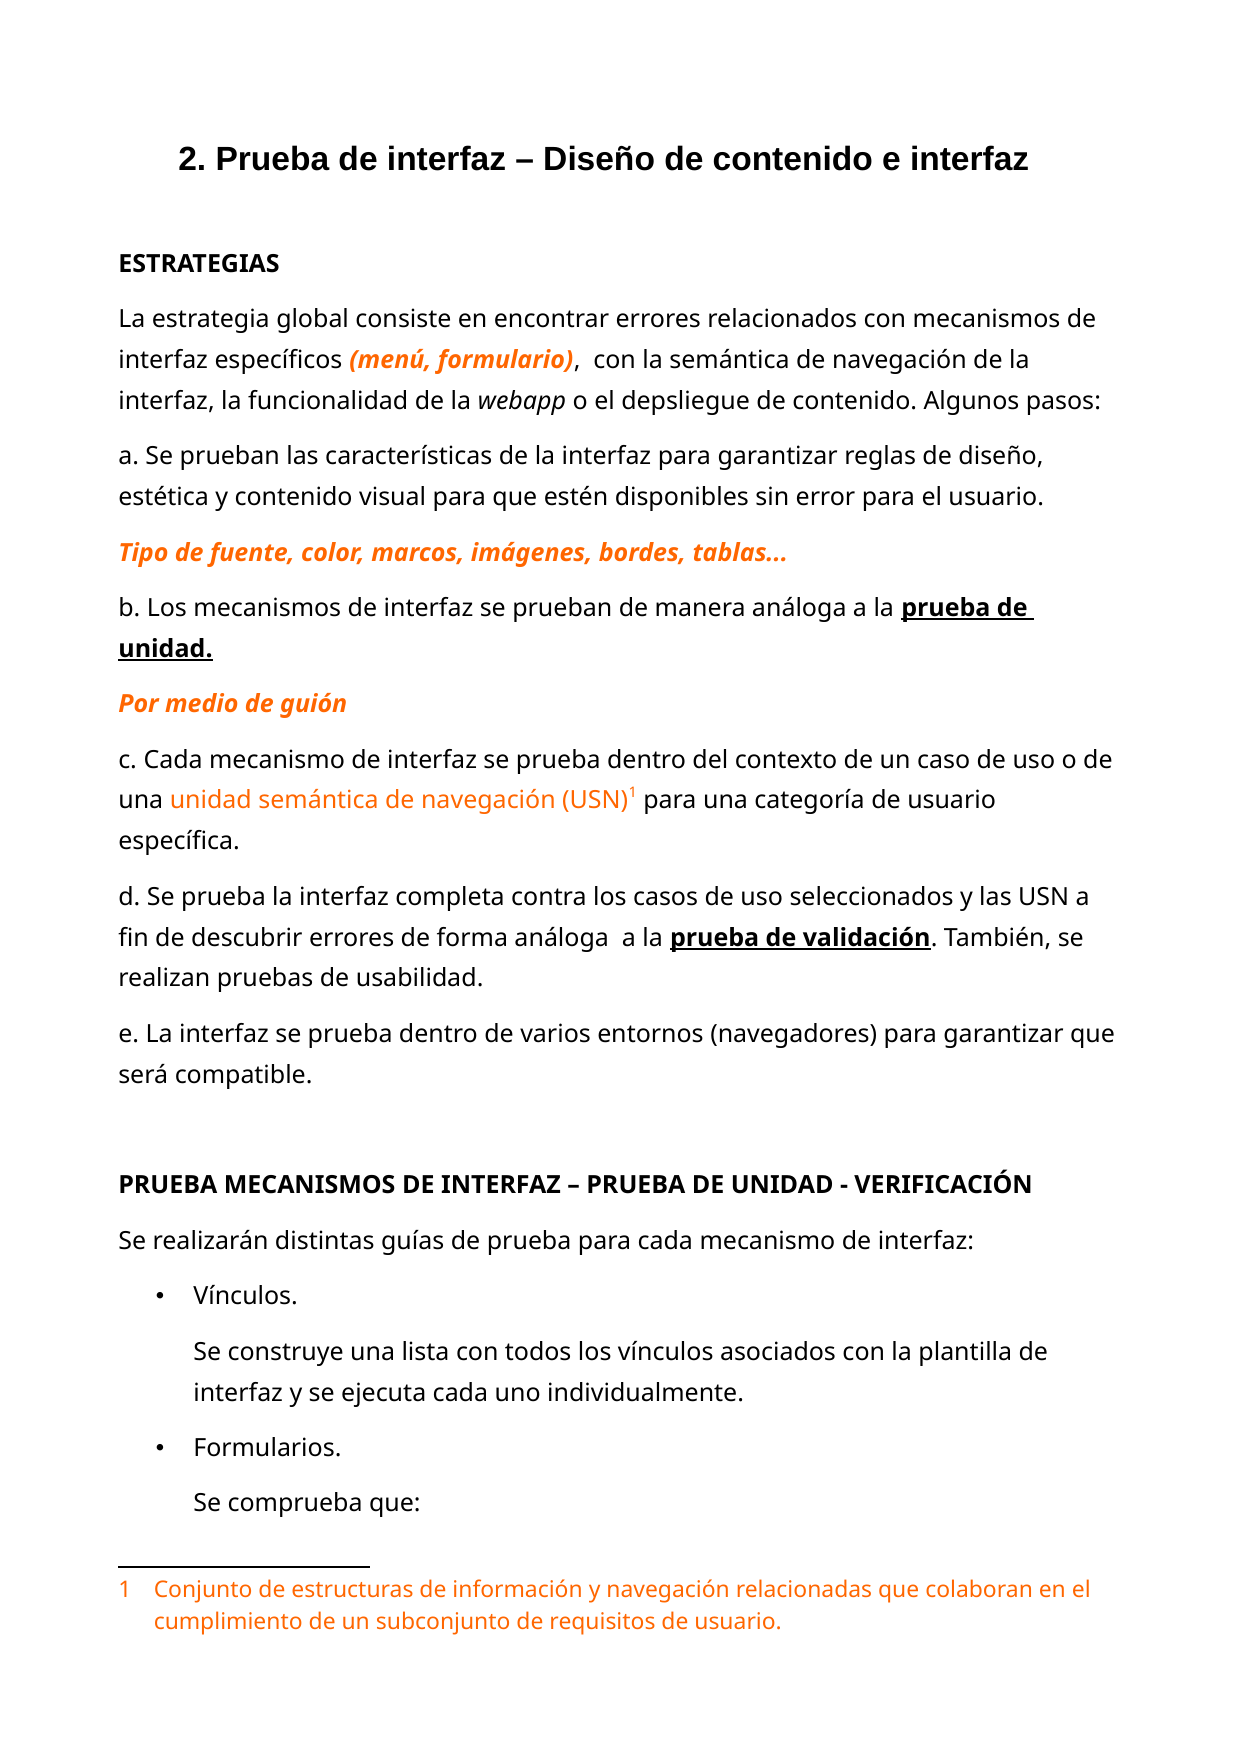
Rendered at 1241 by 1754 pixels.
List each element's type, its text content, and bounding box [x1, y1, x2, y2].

text Tipo de fuente, color, marcos, imágenes, bordes, tablas... [118, 534, 1122, 568]
list Se comprueba que: [156, 1485, 1122, 1519]
text c. Cada mecanismo de interfaz se prueba dentro del contexto de un caso de uso o de una unidad semántica de navegación (USN) para una categoría de usuario específica. [118, 741, 1122, 857]
list Vínculos. [156, 1278, 1122, 1312]
text b. Los mecanismos de interfaz se prueban de manera análoga a la prueba de unidad. [118, 590, 1122, 664]
text Por medio de guión [118, 686, 1122, 720]
text Conjunto de estructuras de información y navegación relacionadas que colaboran en el cumplimiento de un subconjunto de requisitos de usuario. [118, 1573, 1122, 1636]
list Formularios. [156, 1430, 1122, 1464]
text e. La interfaz se prueba dentro de varios entornos (navegadores) para garantizar que será compatible. [118, 1016, 1122, 1090]
text PRUEBA MECANISMOS DE INTERFAZ – PRUEBA DE UNIDAD - VERIFICACIÓN [118, 1167, 1122, 1201]
text d. Se prueba la interfaz completa contra los casos de uso seleccionados y las USN a fin de descubrir errores de forma análoga a la prueba de validación. También, se realizan pruebas de usabilidad. [118, 878, 1122, 994]
text Se realizarán distintas guías de prueba para cada mecanismo de interfaz: [118, 1223, 1122, 1257]
text La estrategia global consiste en encontrar errores relacionados con mecanismos de interfaz específicos (menú, formulario), con la semántica de navegación de la interfaz, la funcionalidad de la webapp o el depsliegue de contenido. Algunos pasos: [118, 301, 1122, 417]
list Se construye una lista con todos los vínculos asociados con la plantilla de interfaz y se ejecuta cada uno individualmente. [156, 1333, 1122, 1408]
text a. Se prueban las características de la interfaz para garantizar reglas de diseño, estética y contenido visual para que estén disponibles sin error para el usuario. [118, 438, 1122, 513]
text ESTRATEGIAS [118, 246, 1122, 279]
subtitle 2. Prueba de interfaz – Diseño de contenido e interfaz [118, 139, 1122, 178]
